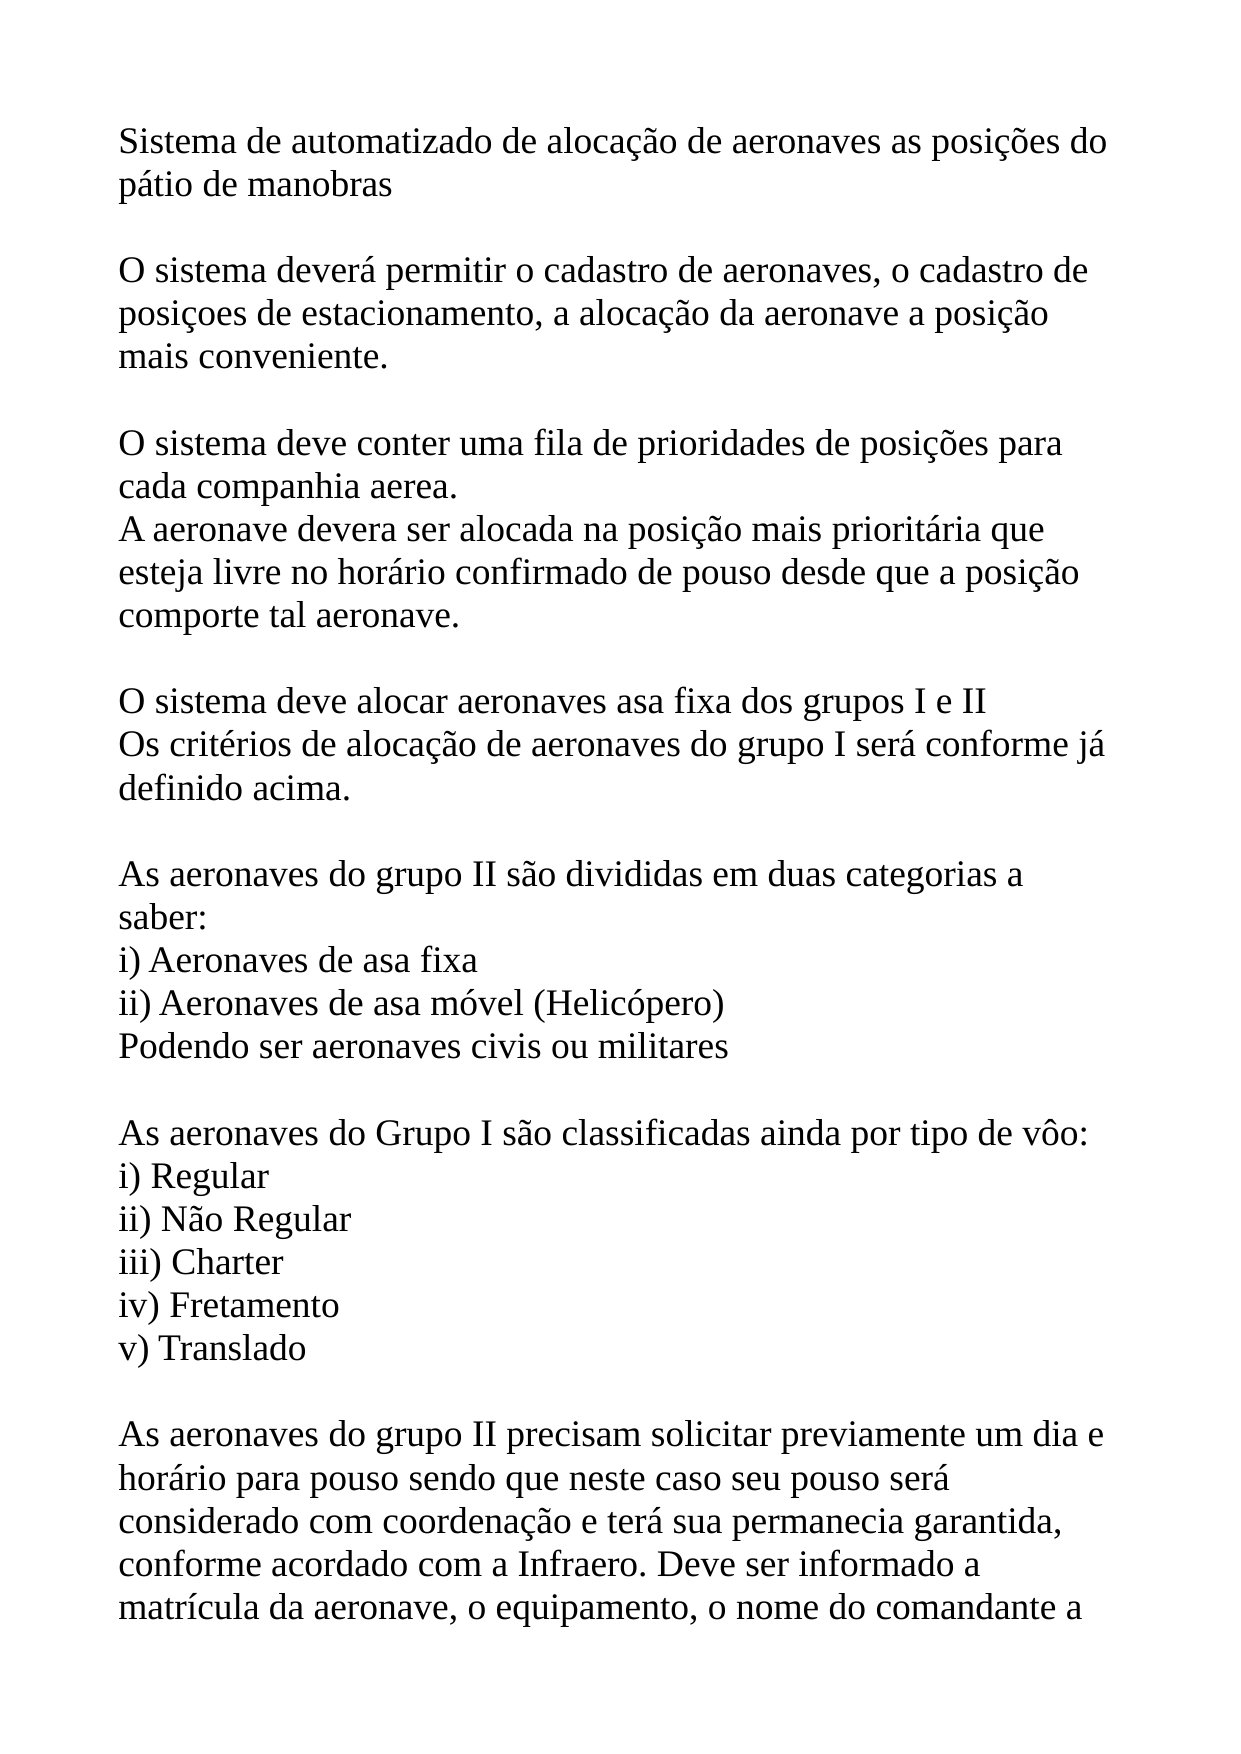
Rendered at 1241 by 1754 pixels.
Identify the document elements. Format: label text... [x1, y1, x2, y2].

text Os critérios de alocação de aeronaves do grupo I será conforme já definido acima. [118, 722, 1122, 808]
text As aeronaves do grupo II são divididas em duas categorias a saber: [118, 851, 1122, 937]
text iii) Charter [118, 1239, 1122, 1282]
text O sistema deve alocar aeronaves asa fixa dos grupos I e II [118, 679, 1122, 722]
text Podendo ser aeronaves civis ou militares [118, 1024, 1122, 1067]
text i) Regular [118, 1153, 1122, 1196]
text i) Aeronaves de asa fixa [118, 937, 1122, 981]
text As aeronaves do grupo II precisam solicitar previamente um dia e horário para pouso sendo que neste caso seu pouso será considerado com coordenação e terá sua permanecia garantida, conforme acordado com a Infraero. Deve ser informado a matrícula da aeronave, o equipamento, o nome do comandante a [118, 1412, 1122, 1627]
text O sistema deve conter uma fila de prioridades de posições para cada companhia aerea. [118, 420, 1122, 506]
text ii) Não Regular [118, 1196, 1122, 1239]
text As aeronaves do Grupo I são classificadas ainda por tipo de vôo: [118, 1110, 1122, 1153]
text O sistema deverá permitir o cadastro de aeronaves, o cadastro de posiçoes de estacionamento, a alocação da aeronave a posição mais conveniente. [118, 247, 1122, 377]
text ii) Aeronaves de asa móvel (Helicópero) [118, 981, 1122, 1024]
text A aeronave devera ser alocada na posição mais prioritária que esteja livre no horário confirmado de pouso desde que a posição comporte tal aeronave. [118, 506, 1122, 636]
text v) Translado [118, 1326, 1122, 1369]
text iv) Fretamento [118, 1282, 1122, 1326]
text Sistema de automatizado de alocação de aeronaves as posições do pátio de manobras [118, 118, 1122, 204]
